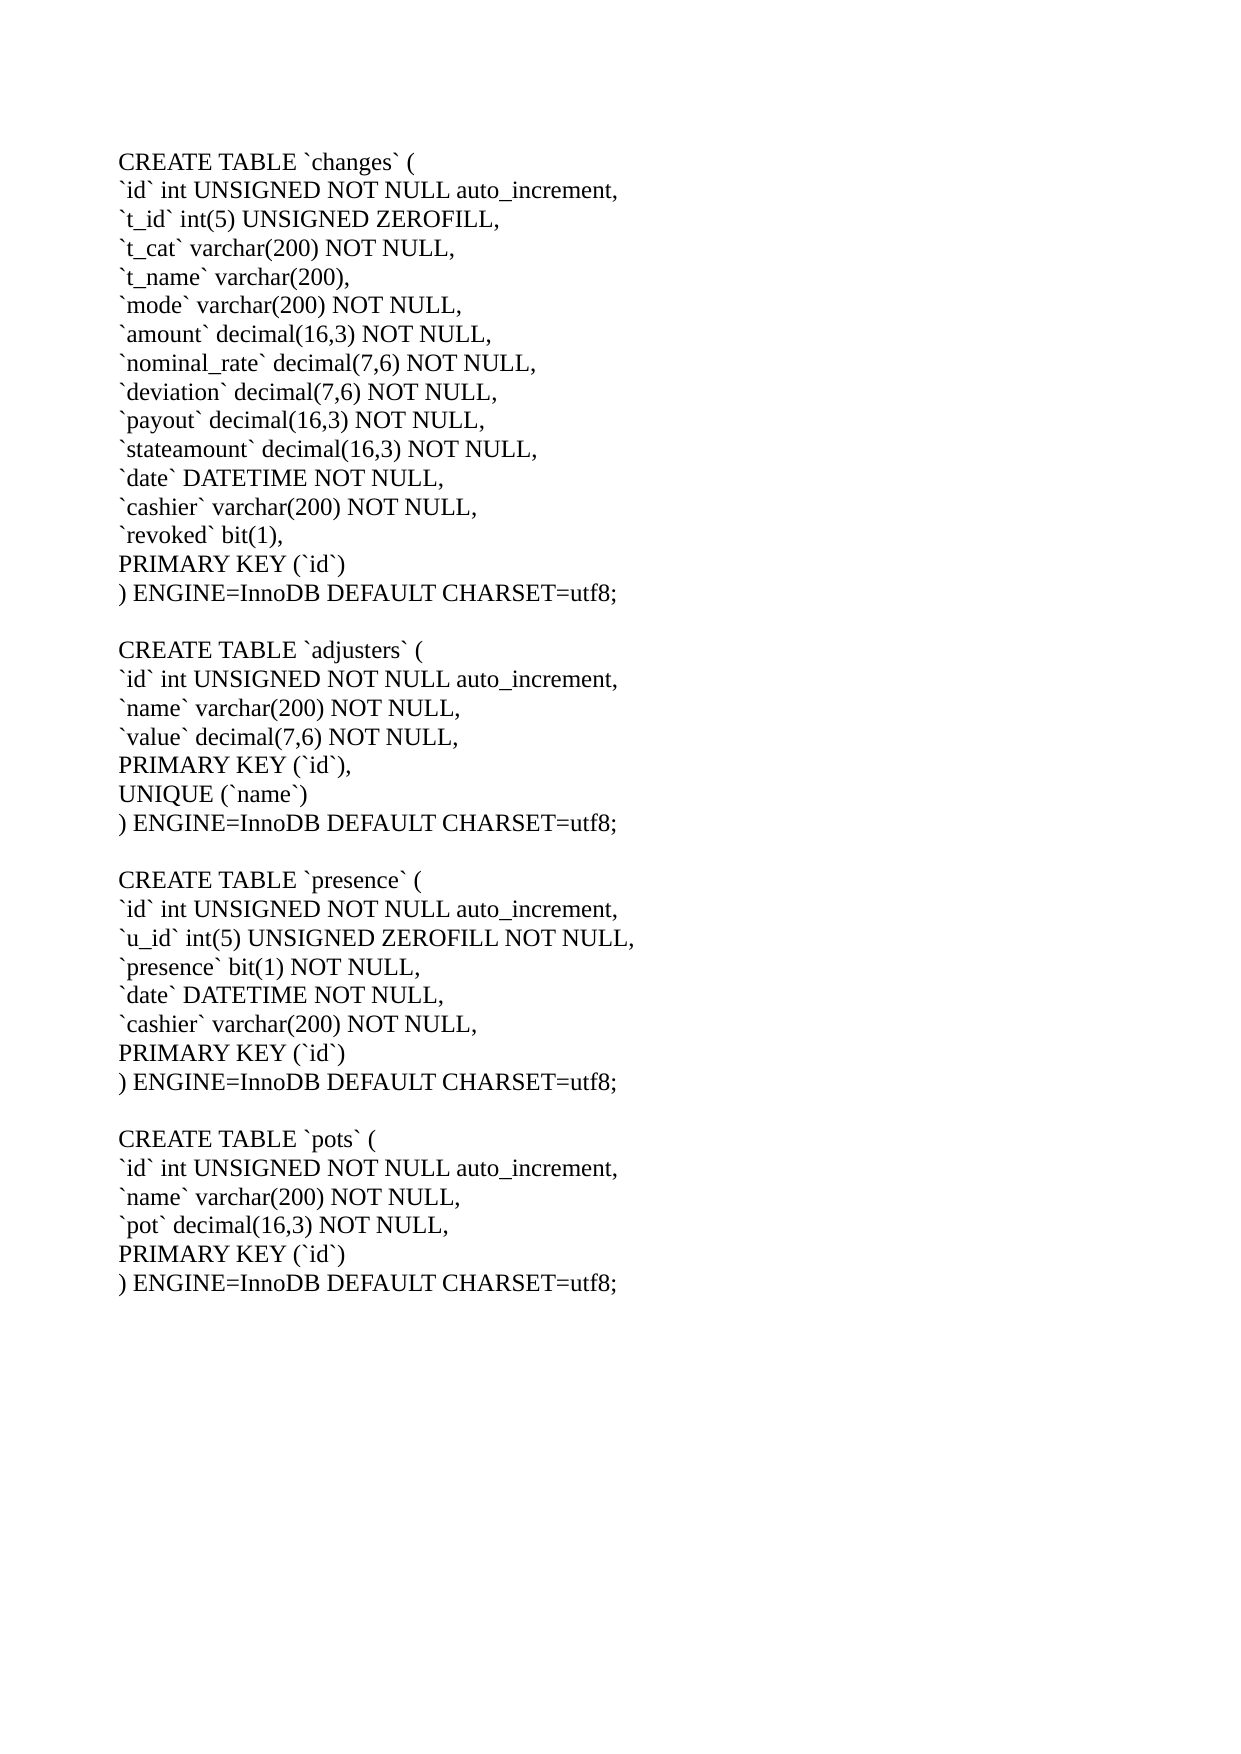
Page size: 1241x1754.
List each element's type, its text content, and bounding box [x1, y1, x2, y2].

text `nominal_rate` decimal(7,6) NOT NULL, [118, 348, 1122, 377]
text `payout` decimal(16,3) NOT NULL, [118, 406, 1122, 434]
text `t_cat` varchar(200) NOT NULL, [118, 233, 1122, 262]
text `deviation` decimal(7,6) NOT NULL, [118, 377, 1122, 406]
text `value` decimal(7,6) NOT NULL, [118, 722, 1122, 751]
text ) ENGINE=InnoDB DEFAULT CHARSET=utf8; [118, 1268, 1122, 1297]
text `date` DATETIME NOT NULL, [118, 981, 1122, 1009]
text PRIMARY KEY (`id`) [118, 1038, 1122, 1067]
text `pot` decimal(16,3) NOT NULL, [118, 1211, 1122, 1239]
text CREATE TABLE `changes` ( [118, 147, 1122, 176]
text ) ENGINE=InnoDB DEFAULT CHARSET=utf8; [118, 1067, 1122, 1096]
text UNIQUE (`name`) [118, 779, 1122, 808]
text ) ENGINE=InnoDB DEFAULT CHARSET=utf8; [118, 808, 1122, 837]
text `cashier` varchar(200) NOT NULL, [118, 492, 1122, 521]
text `stateamount` decimal(16,3) NOT NULL, [118, 434, 1122, 463]
text `id` int UNSIGNED NOT NULL auto_increment, [118, 664, 1122, 693]
text `amount` decimal(16,3) NOT NULL, [118, 319, 1122, 348]
text `date` DATETIME NOT NULL, [118, 463, 1122, 492]
text `id` int UNSIGNED NOT NULL auto_increment, [118, 176, 1122, 204]
text `cashier` varchar(200) NOT NULL, [118, 1009, 1122, 1038]
text `t_id` int(5) UNSIGNED ZEROFILL, [118, 204, 1122, 233]
text `mode` varchar(200) NOT NULL, [118, 291, 1122, 319]
text `id` int UNSIGNED NOT NULL auto_increment, [118, 894, 1122, 923]
text PRIMARY KEY (`id`) [118, 549, 1122, 578]
text CREATE TABLE `pots` ( [118, 1124, 1122, 1153]
text `presence` bit(1) NOT NULL, [118, 952, 1122, 981]
text CREATE TABLE `adjusters` ( [118, 636, 1122, 664]
text `u_id` int(5) UNSIGNED ZEROFILL NOT NULL, [118, 923, 1122, 952]
text `name` varchar(200) NOT NULL, [118, 693, 1122, 722]
text `name` varchar(200) NOT NULL, [118, 1182, 1122, 1211]
text PRIMARY KEY (`id`), [118, 751, 1122, 779]
text `id` int UNSIGNED NOT NULL auto_increment, [118, 1153, 1122, 1182]
text `t_name` varchar(200), [118, 262, 1122, 291]
text CREATE TABLE `presence` ( [118, 866, 1122, 894]
text `revoked` bit(1), [118, 521, 1122, 549]
text ) ENGINE=InnoDB DEFAULT CHARSET=utf8; [118, 578, 1122, 607]
text PRIMARY KEY (`id`) [118, 1239, 1122, 1268]
